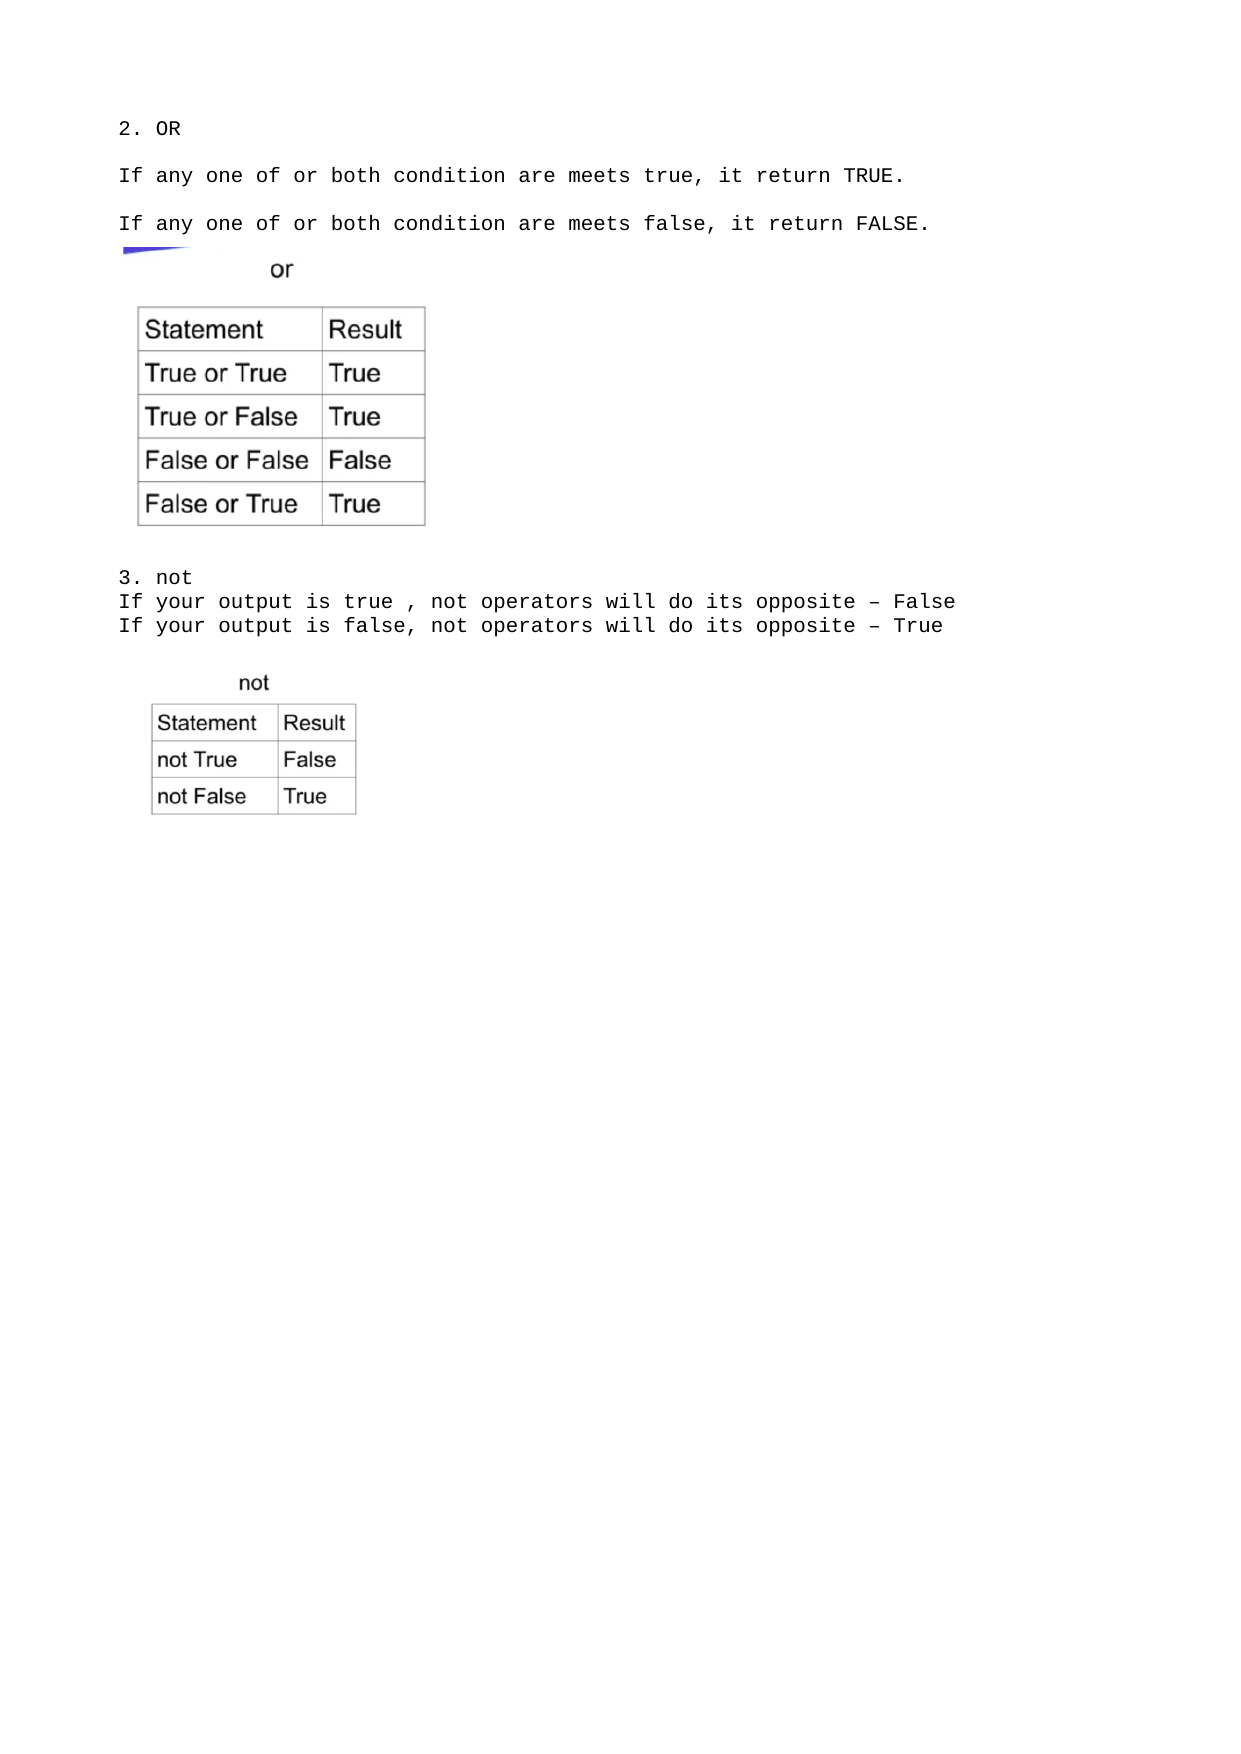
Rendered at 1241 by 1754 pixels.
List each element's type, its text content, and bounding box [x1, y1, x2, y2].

text If any one of or both condition are meets true, it return TRUE. [118, 165, 1122, 189]
text If any one of or both condition are meets false, it return FALSE. [118, 213, 1122, 236]
text 3. not [118, 567, 1122, 591]
picture [140, 662, 294, 824]
picture [123, 247, 343, 537]
text If your output is false, not operators will do its opposite – True [118, 615, 1122, 638]
text If your output is true , not operators will do its opposite – False [118, 591, 1122, 615]
text 2. OR [118, 118, 1122, 142]
